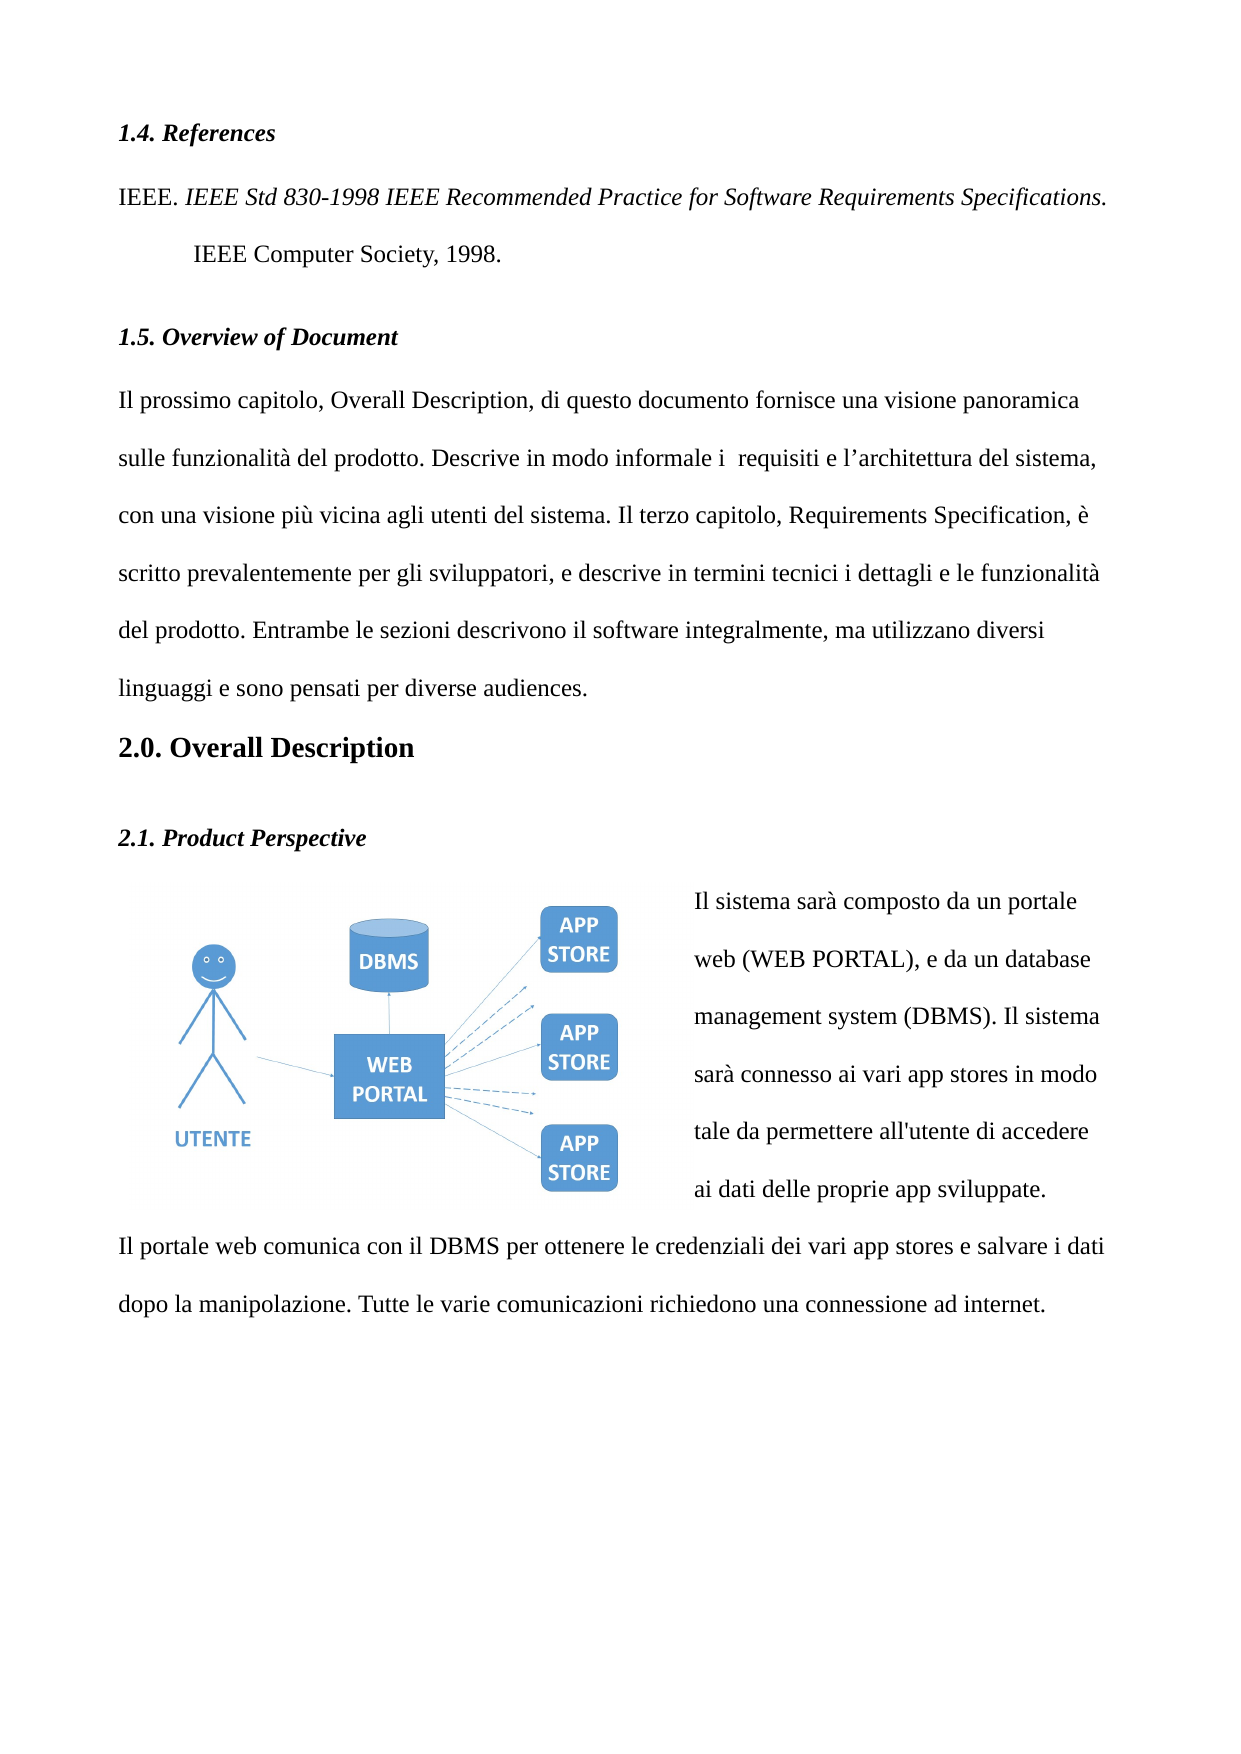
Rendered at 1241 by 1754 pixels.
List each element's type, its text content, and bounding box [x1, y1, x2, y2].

subtitle 2.0. Overall Description [118, 731, 1122, 764]
text Il portale web comunica con il DBMS per ottenere le credenziali dei vari app stores e salvare i dati dopo la manipolazione. Tutte le varie comunicazioni richiedono una connessione ad internet. [118, 1231, 1122, 1318]
subtitle 1.4. References [118, 118, 1122, 147]
picture [128, 882, 694, 1210]
text ai dati delle proprie app sviluppate. [694, 1174, 1122, 1203]
subtitle 1.5. Overview of Document [118, 322, 1122, 351]
subtitle 2.1. Product Perspective [118, 823, 1122, 851]
text Il sistema sarà composto da un portale web (WEB PORTAL), e da un database management system (DBMS). Il sistema sarà connesso ai vari app stores in modo tale da permettere all'utente di accedere [694, 886, 1122, 1145]
text IEEE. IEEE Std 830-1998 IEEE Recommended Practice for Software Requirements Specifications. IEEE Computer Society, 1998. [118, 182, 1122, 268]
text Il prossimo capitolo, Overall Description, di questo documento fornisce una visione panoramica sulle funzionalità del prodotto. Descrive in modo informale i requisiti e l’architettura del sistema, con una visione più vicina agli utenti del sistema. Il terzo capitolo, Requirements Specification, è scritto prevalentemente per gli sviluppatori, e descrive in termini tecnici i dettagli e le funzionalità del prodotto. Entrambe le sezioni descrivono il software integralmente, ma utilizzano diversi linguaggi e sono pensati per diverse audiences. [118, 386, 1122, 702]
